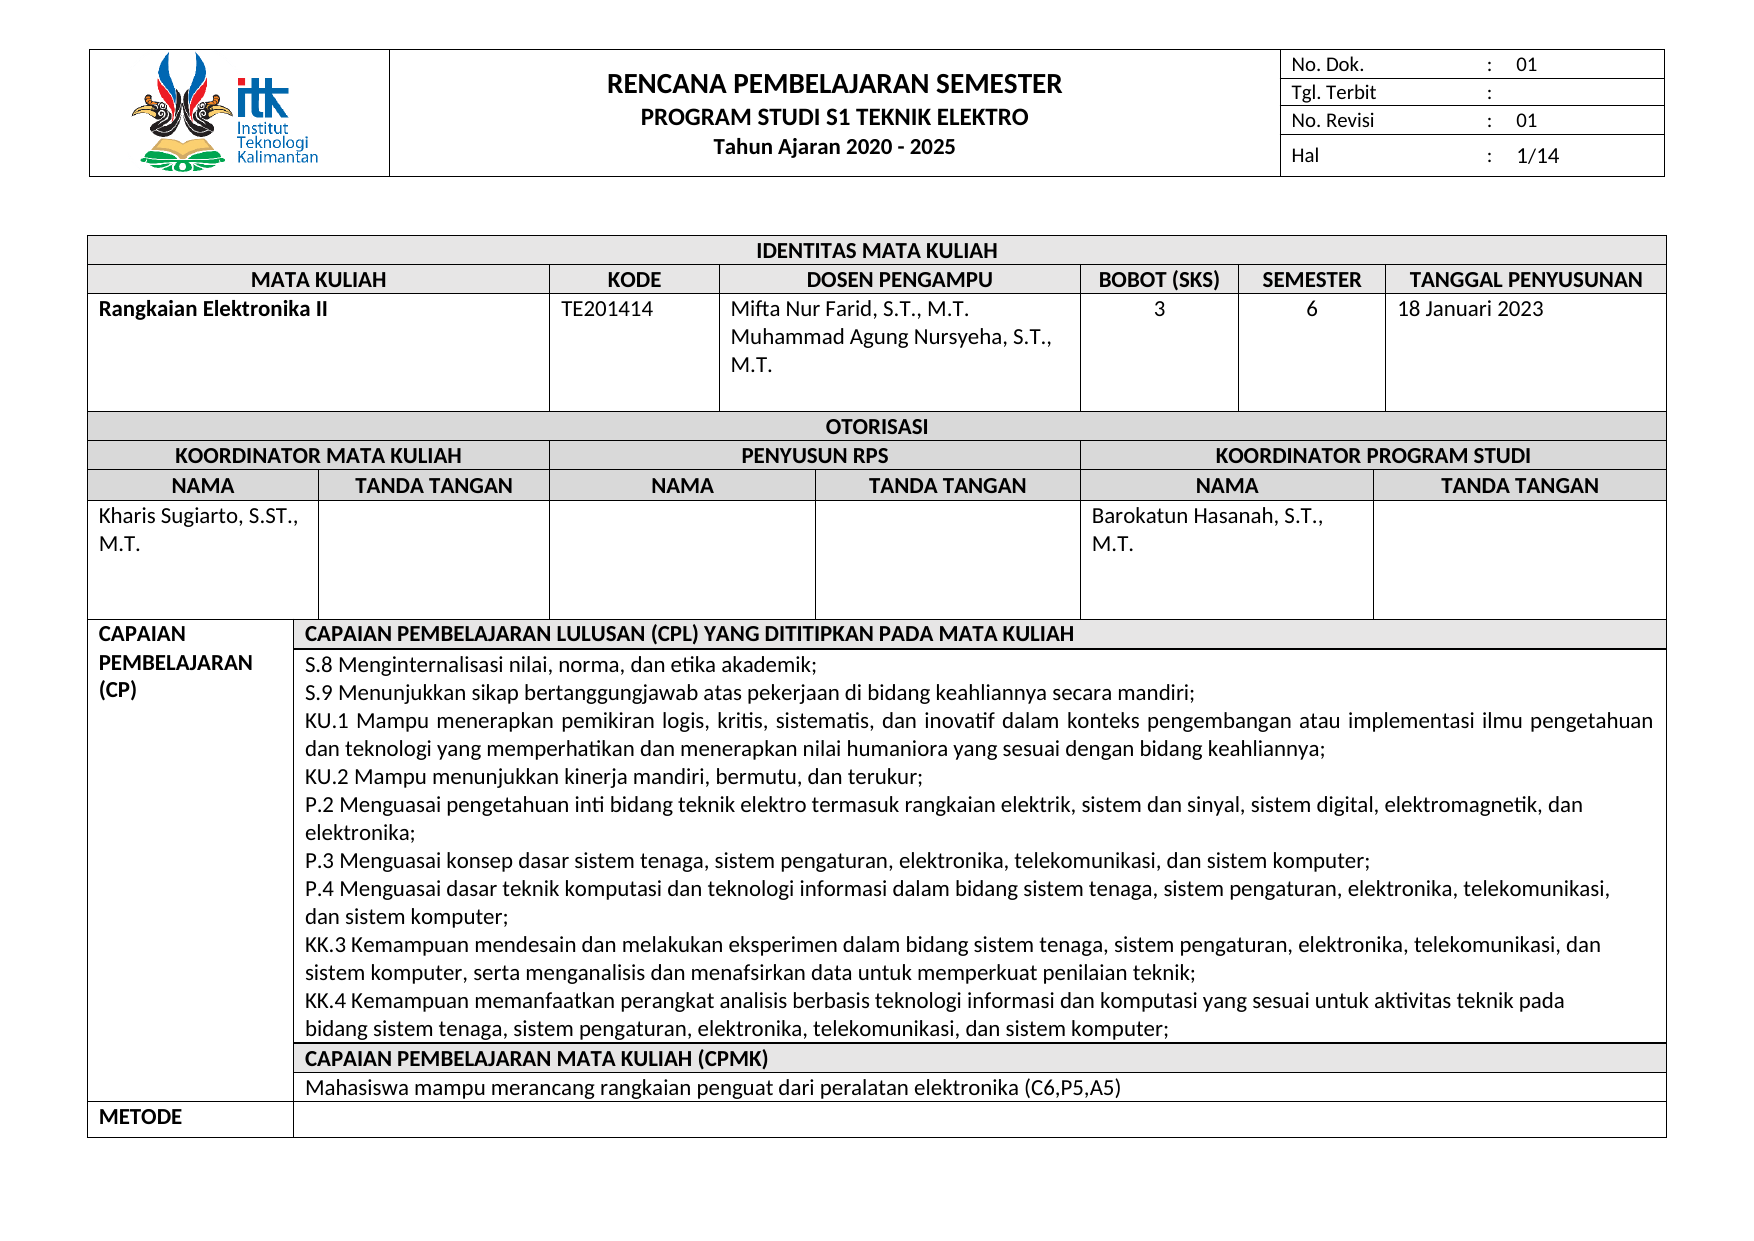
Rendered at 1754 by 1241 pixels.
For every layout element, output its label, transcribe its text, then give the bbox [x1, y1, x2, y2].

table_cell DOSEN PENGAMPU [720, 265, 1080, 293]
table_cell SEMESTER [1239, 265, 1385, 293]
table_cell [550, 501, 815, 618]
table_cell [816, 501, 1080, 618]
table_cell KOORDINATOR MATA KULIAH [88, 441, 549, 469]
table_cell CAPAIAN PEMBELAJARAN MATA KULIAH (CPMK) [294, 1044, 1666, 1072]
table_cell METODE [88, 1102, 293, 1137]
table_cell 3 [1081, 294, 1238, 411]
table_cell BOBOT (SKS) [1081, 265, 1238, 293]
table_cell MATA KULIAH [88, 265, 549, 293]
table_cell OTORISASI [88, 412, 1666, 440]
table_cell 6 [1239, 294, 1385, 411]
table_cell [294, 1102, 1666, 1137]
table_cell NAMA [550, 470, 815, 500]
table_cell Mifta Nur Farid, S.T., M.T. Muhammad Agung Nursyeha, S.T., M.T. [720, 294, 1080, 411]
table_header IDENTITAS MATA KULIAH [88, 236, 1666, 264]
table_cell Kharis Sugiarto, S.ST., M.T. [88, 501, 318, 618]
table_cell 18 Januari 2023 [1386, 294, 1666, 411]
table_cell CAPAIAN PEMBELAJARAN LULUSAN (CPL) YANG DITITIPKAN PADA MATA KULIAH [294, 620, 1666, 648]
picture [127, 50, 322, 176]
table_cell TE201414 [550, 294, 719, 411]
table_cell PENYUSUN RPS [550, 441, 1080, 469]
table_cell TANGGAL PENYUSUNAN [1386, 265, 1666, 293]
table_cell Mahasiswa mampu merancang rangkaian penguat dari peralatan elektronika (C6,P5,A5) [294, 1073, 1666, 1101]
table_cell [319, 501, 549, 618]
table_cell TANDA TANGAN [816, 470, 1080, 500]
table_cell [1374, 501, 1666, 618]
table_cell CAPAIAN PEMBELAJARAN (CP) [88, 620, 293, 1101]
table_cell NAMA [88, 470, 318, 500]
table_cell S.8 Menginternalisasi nilai, norma, dan etika akademik; S.9 Menunjukkan sikap bertanggungjawab atas pekerjaan di bidang keahliannya secara mandiri; KU.1 Mampu menerapkan pemikiran logis, kritis, sistematis, dan inovatif dalam konteks pengembangan atau implementasi ilmu pengetahuan dan teknologi yang memperhatikan dan menerapkan nilai humaniora yang sesuai dengan bidang keahliannya; KU.2 Mampu menunjukkan kinerja mandiri, bermutu, dan terukur; P.2 Menguasai pengetahuan inti bidang teknik elektro termasuk rangkaian elektrik, sistem dan sinyal, sistem digital, elektromagnetik, dan elektronika; P.3 Menguasai konsep dasar sistem tenaga, sistem pengaturan, elektronika, telekomunikasi, dan sistem komputer; P.4 Menguasai dasar teknik komputasi dan teknologi informasi dalam bidang sistem tenaga, sistem pengaturan, elektronika, telekomunikasi, dan sistem komputer; KK.3 Kemampuan mendesain dan melakukan eksperimen dalam bidang sistem tenaga, sistem pengaturan, elektronika, telekomunikasi, dan sistem komputer, serta menganalisis dan menafsirkan data untuk memperkuat penilaian teknik; KK.4 Kemampuan memanfaatkan perangkat analisis berbasis teknologi informasi dan komputasi yang sesuai untuk aktivitas teknik pada bidang sistem tenaga, sistem pengaturan, elektronika, telekomunikasi, dan sistem komputer; [294, 650, 1666, 1042]
table_cell Rangkaian Elektronika II [88, 294, 549, 411]
table_cell KODE [550, 265, 719, 293]
table_cell NAMA [1081, 470, 1373, 500]
table_cell KOORDINATOR PROGRAM STUDI [1081, 441, 1666, 469]
table_cell TANDA TANGAN [319, 470, 549, 500]
table_cell Barokatun Hasanah, S.T., M.T. [1081, 501, 1373, 618]
table_cell TANDA TANGAN [1374, 470, 1666, 500]
